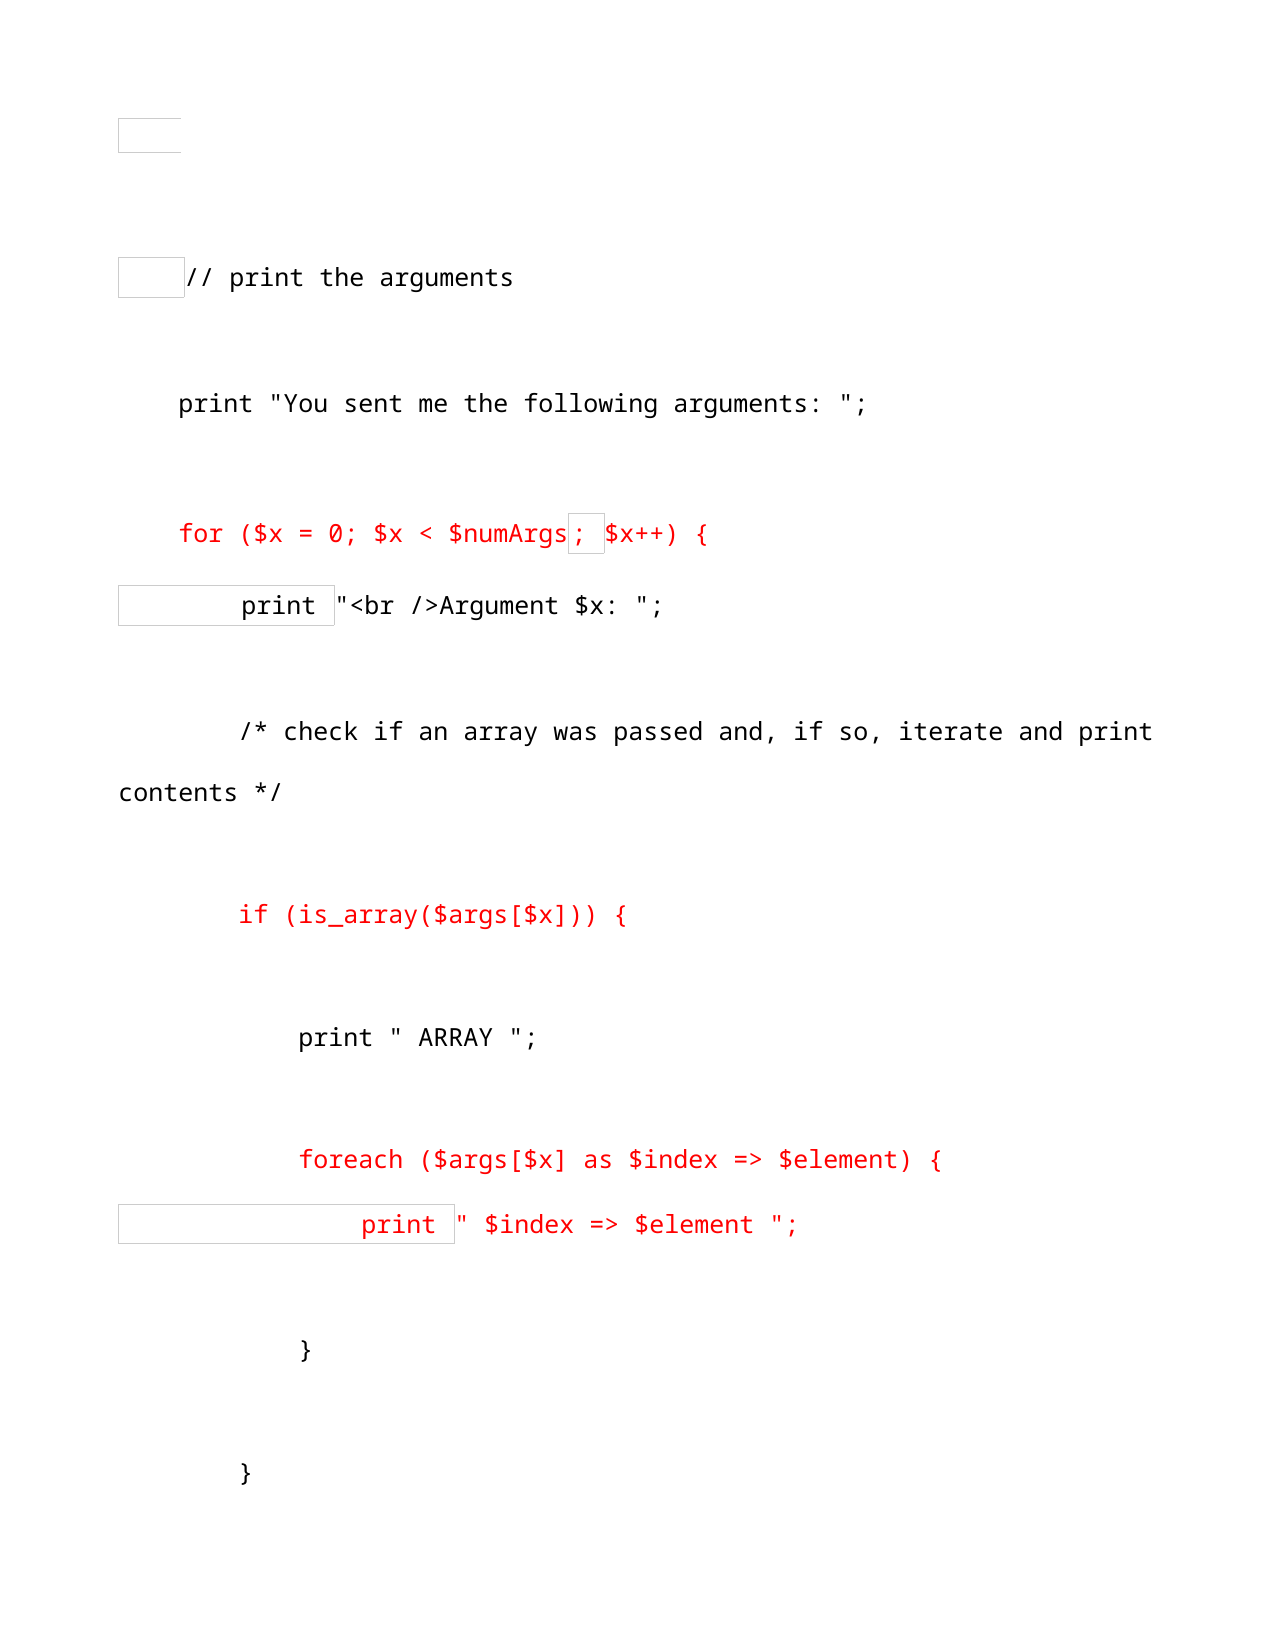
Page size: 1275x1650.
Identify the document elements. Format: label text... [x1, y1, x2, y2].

text print " $index => $element "; } } [118, 1203, 1157, 1488]
text print "<br />Argument $x: "; /* check if an array was passed and, if so, iterate and print contents */ if (is_array($args[$x])) { print " ARRAY "; foreach ($args[$x] as $index => $element) { [118, 585, 1157, 1176]
text // print the arguments print "You sent me the following arguments: "; for ($x = 0; $x < $numArgs; $x++) { [118, 118, 1157, 553]
